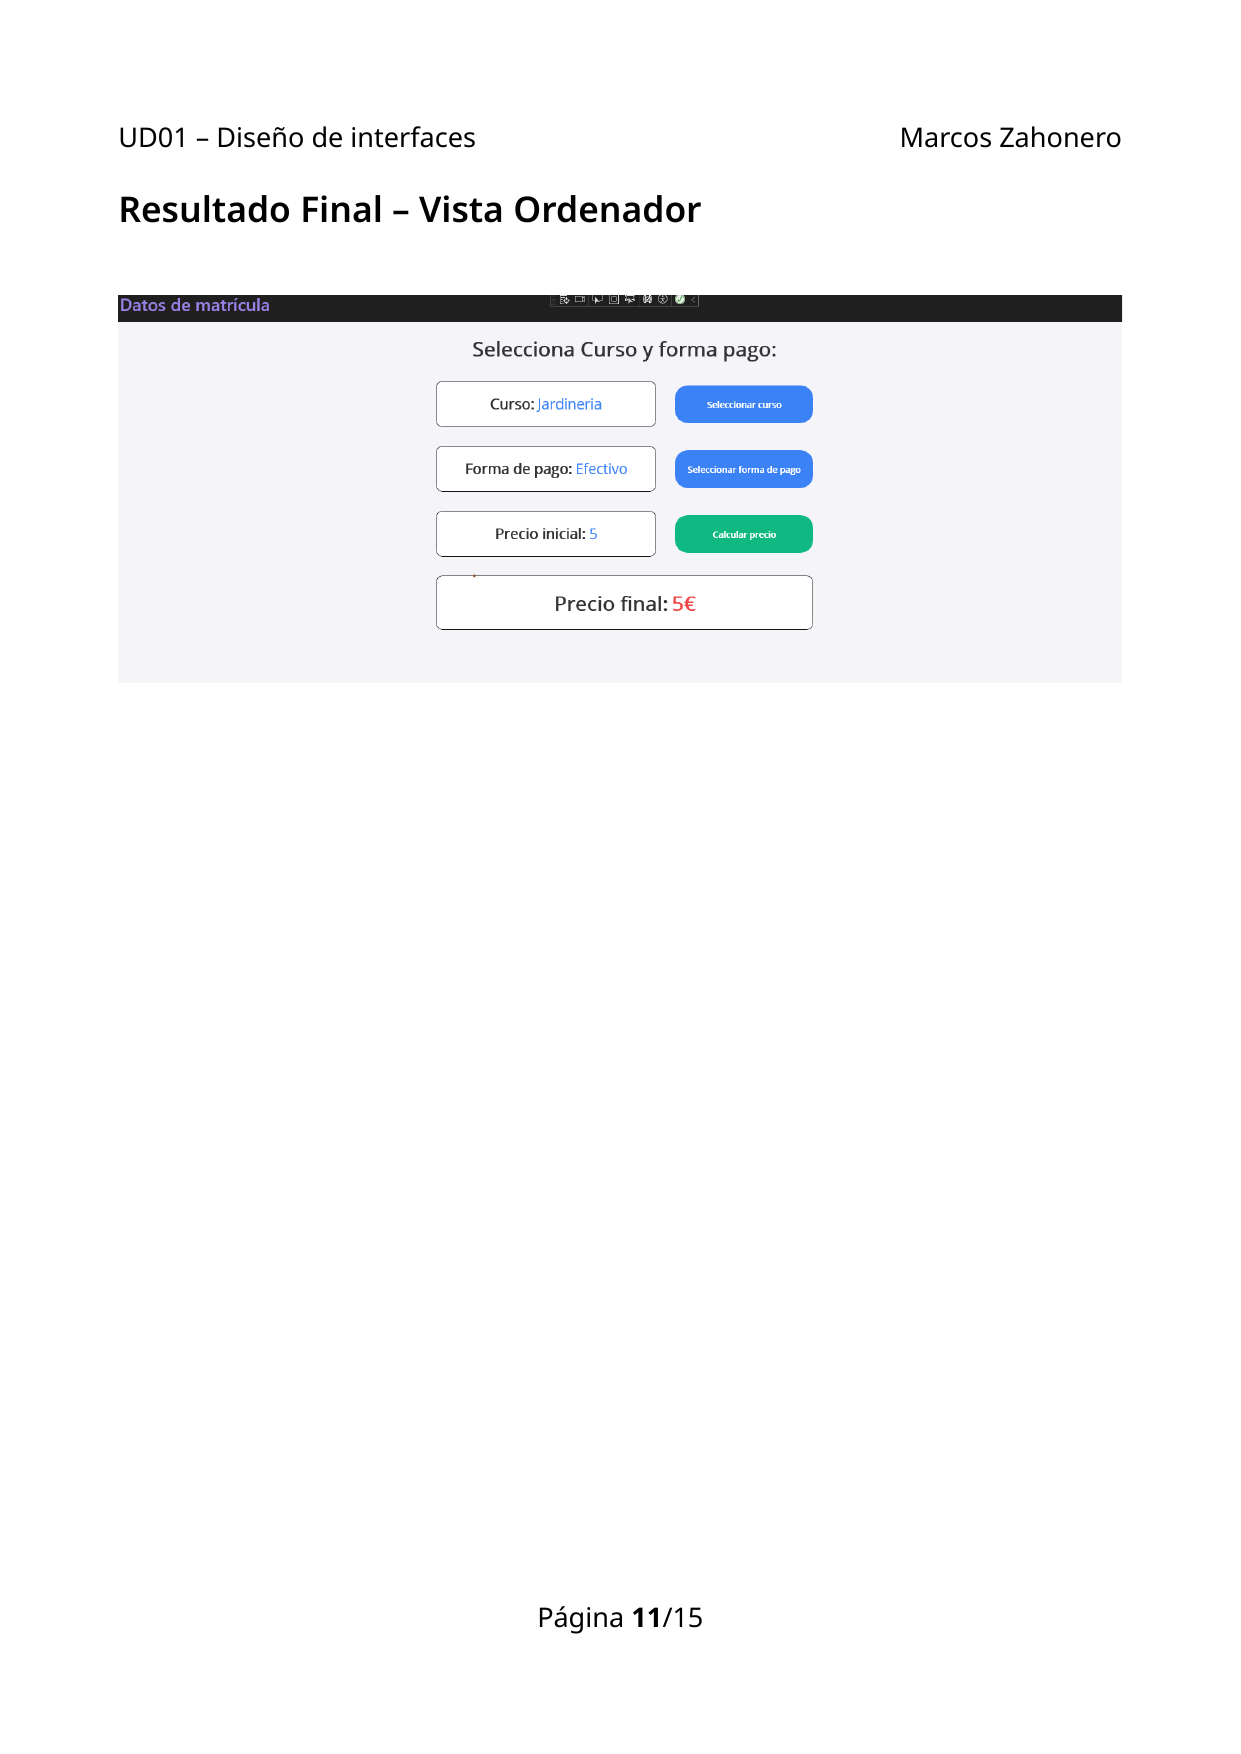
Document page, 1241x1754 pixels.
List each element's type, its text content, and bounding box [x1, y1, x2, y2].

subtitle Resultado Final – Vista Ordenador [118, 184, 1122, 233]
picture [118, 295, 1123, 683]
